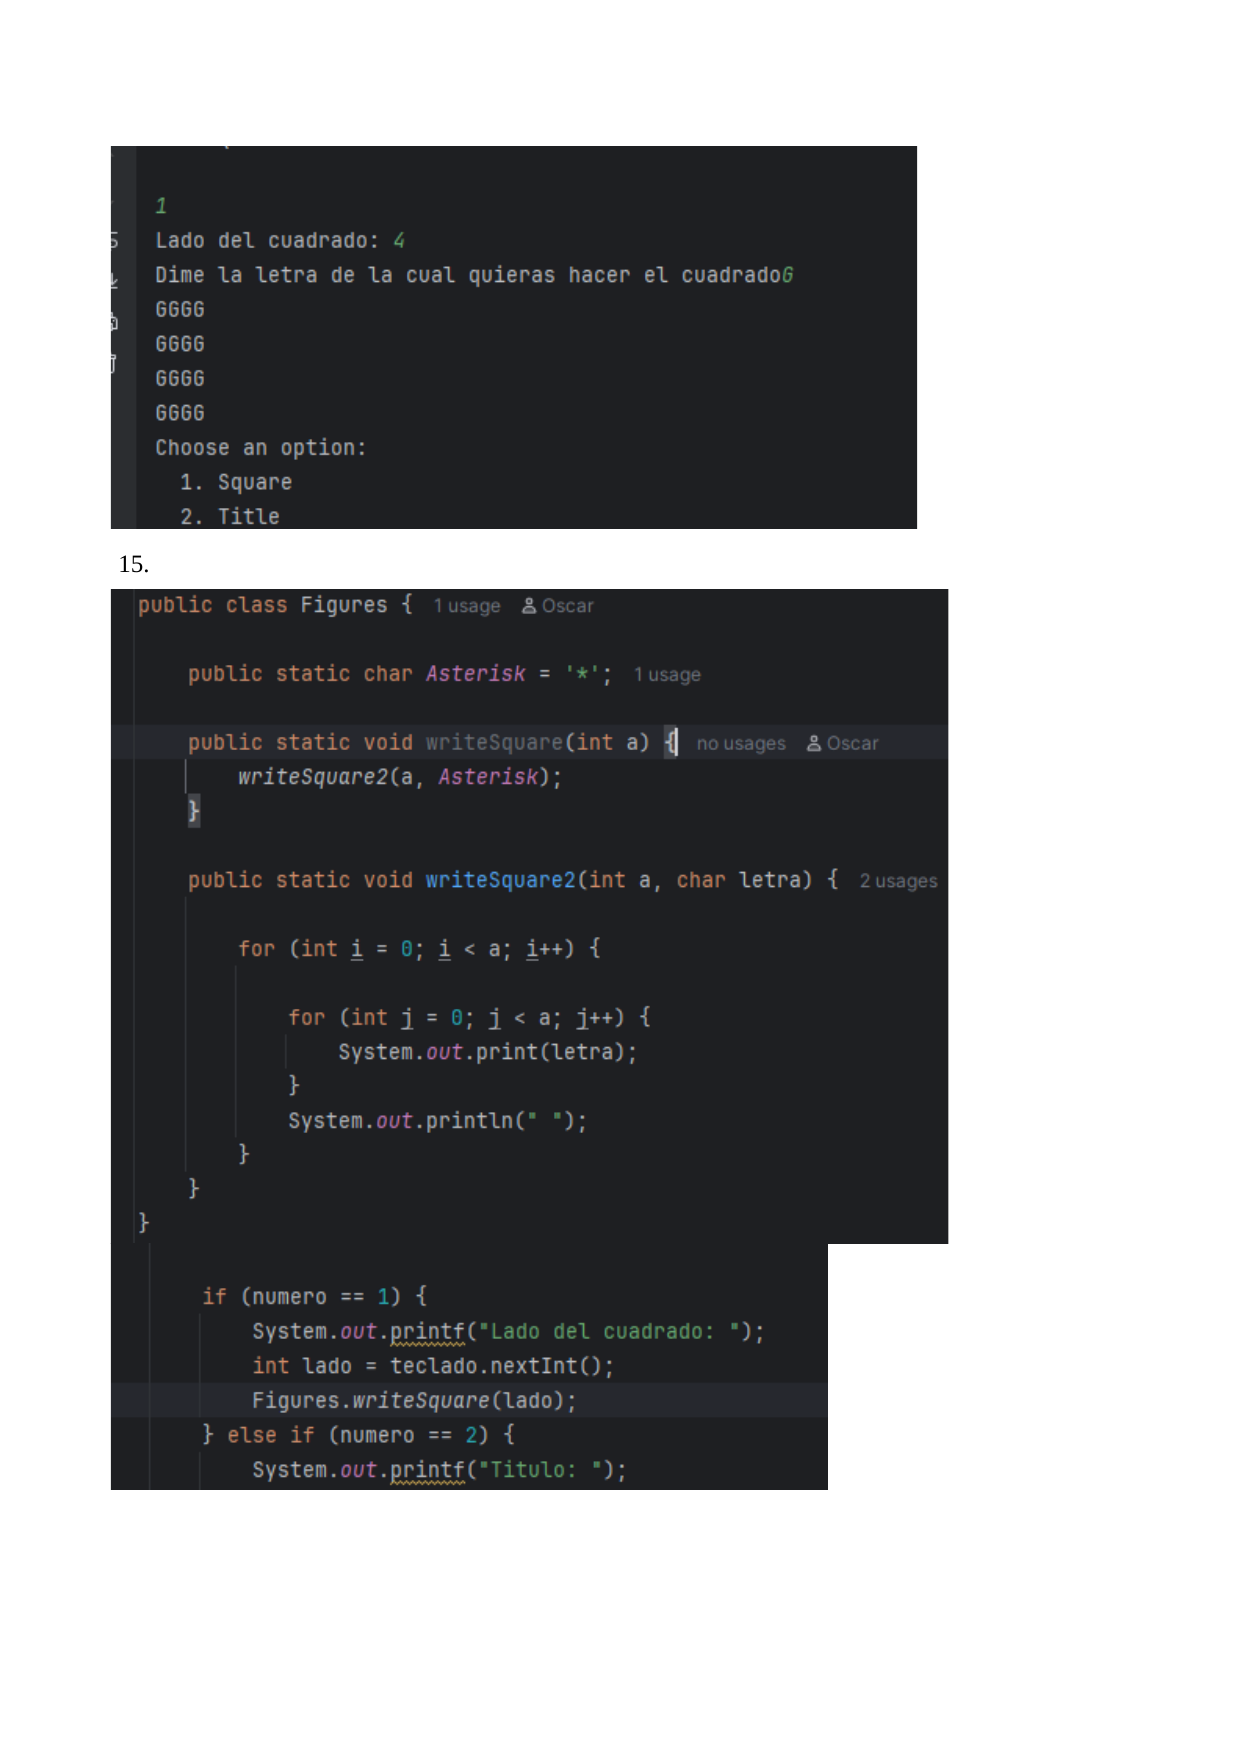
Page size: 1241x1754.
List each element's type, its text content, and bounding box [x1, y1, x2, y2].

picture [110, 146, 918, 529]
picture [110, 589, 949, 1490]
text 15. [118, 549, 1122, 578]
